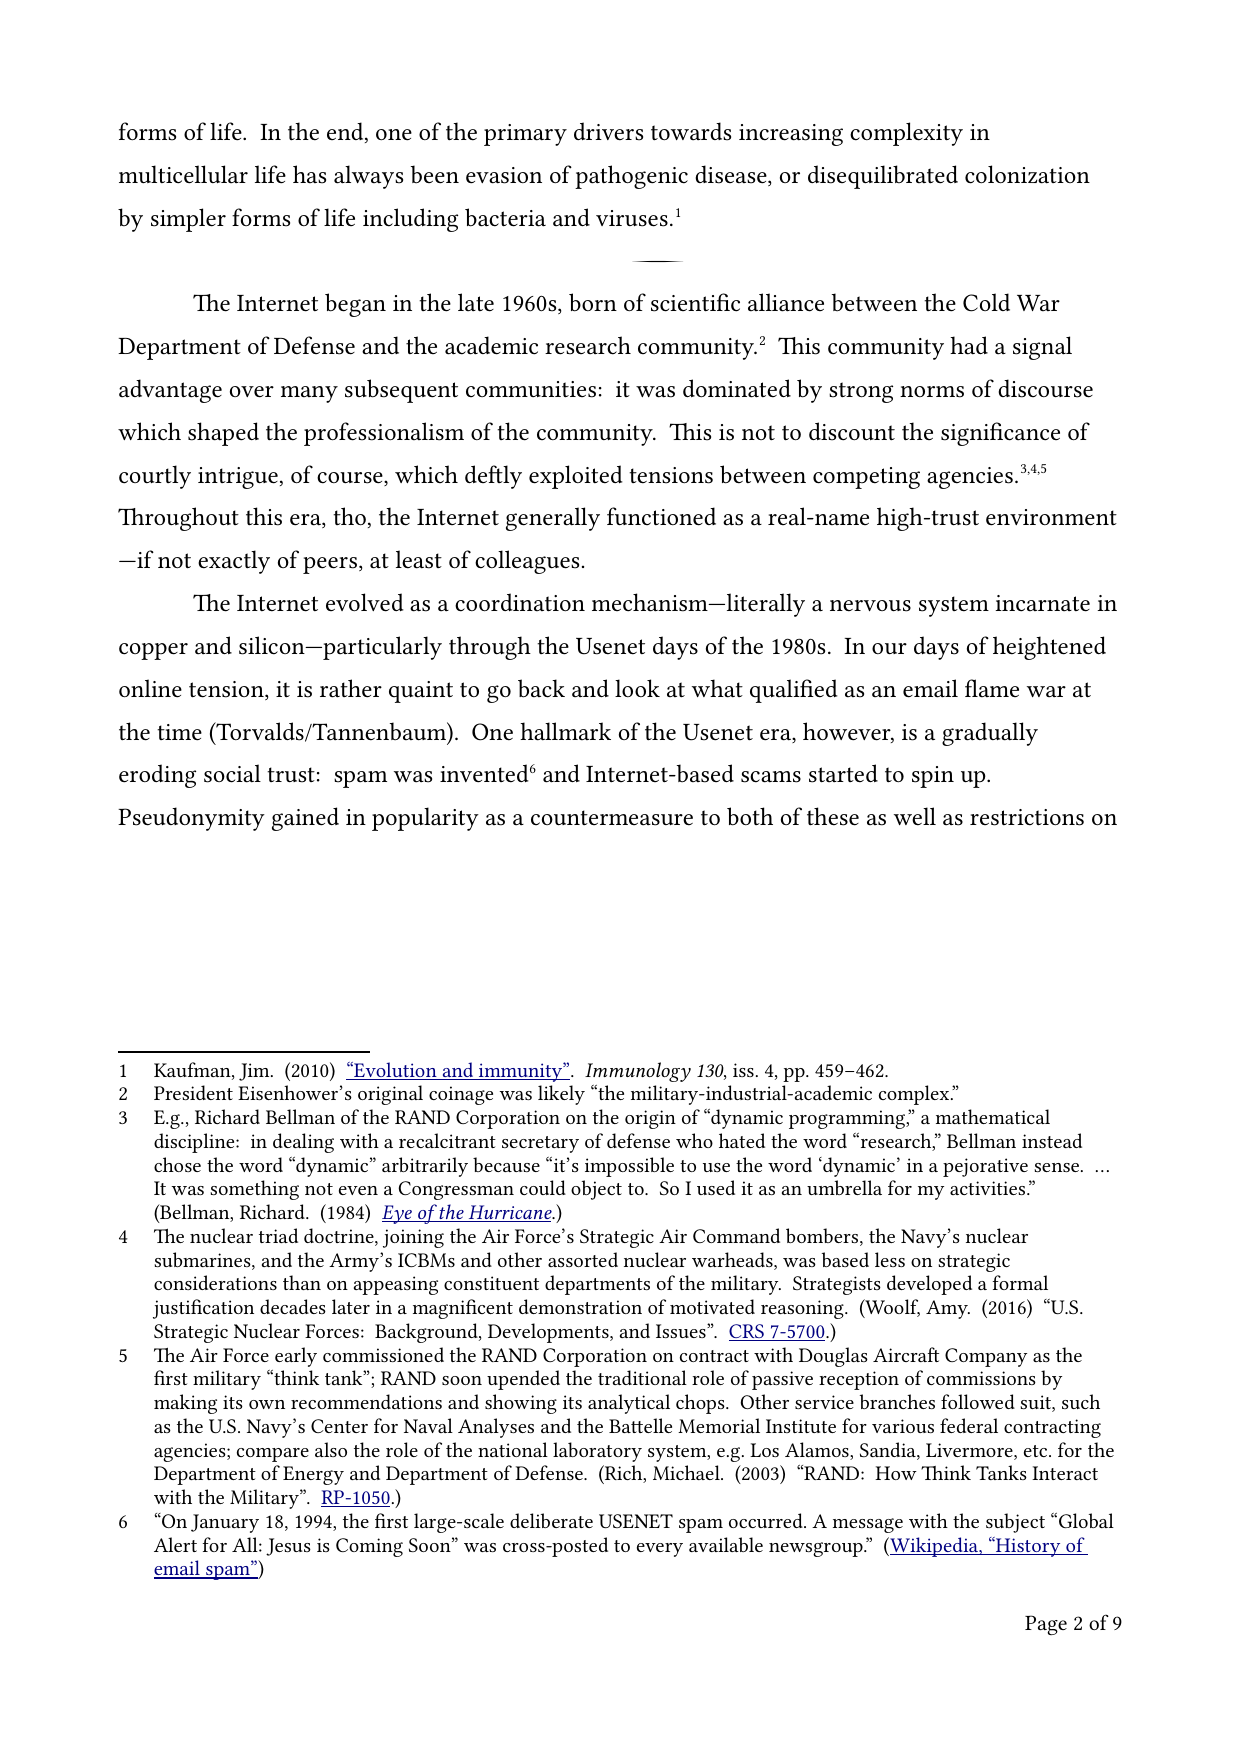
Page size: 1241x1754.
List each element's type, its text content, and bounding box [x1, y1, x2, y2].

text President Eisenhower’s original coinage was likely “the military-industrial-academic complex.” [118, 1082, 1122, 1106]
text The nuclear triad doctrine, joining the Air Force’s Strategic Air Command bombers, the Navy’s nuclear submarines, and the Army’s ICBMs and other assorted nuclear warheads, was based less on strategic considerations than on appeasing constituent departments of the military. Strategists developed a formal justification decades later in a magnificent demonstration of motivated reasoning. (Woolf, Amy. (2016) “U.S. Strategic Nuclear Forces: Background, Developments, and Issues”. CRS 7-5700.) [118, 1225, 1122, 1343]
text “On January 18, 1994, the first large-scale deliberate USENET spam occurred. A message with the subject “Global Alert for All: Jesus is Coming Soon” was cross-posted to every available newsgroup.” (Wikipedia, “History of email spam”) [118, 1510, 1122, 1581]
text The Internet evolved as a coordination mechanism—literally a nervous system incarnate in copper and silicon—particularly through the Usenet days of the 1980s. In our days of heightened online tension, it is rather quaint to go back and look at what qualified as an email flame war at the time (Torvalds/Tannenbaum). One hallmark of the Usenet era, however, is a gradually eroding social trust: spam was invented and Internet-based scams started to spin up. Pseudonymity gained in popularity as a countermeasure to both of these as well as restrictions on [118, 589, 1122, 874]
text  [118, 247, 1122, 275]
text The Internet began in the late 1960s, born of scientific alliance between the Cold War Department of Defense and the academic research community. This community had a signal advantage over many subsequent communities: it was dominated by strong norms of discourse which shaped the professionalism of the community. This is not to discount the significance of courtly intrigue, of course, which deftly exploited tensions between competing agencies.,, Throughout this era, tho, the Internet generally functioned as a real-name high-trust environment—if not exactly of peers, at least of colleagues. [118, 289, 1122, 575]
text E.g., Richard Bellman of the RAND Corporation on the origin of “dynamic programming,” a mathematical discipline: in dealing with a recalcitrant secretary of defense who hated the word “research,” Bellman instead chose the word “dynamic” arbitrarily because “it’s impossible to use the word ‘dynamic’ in a pejorative sense. …It was something not even a Congressman could object to. So I used it as an umbrella for my activities.” (Bellman, Richard. (1984) Eye of the Hurricane.) [118, 1106, 1122, 1225]
text Kaufman, Jim. (2010) “Evolution and immunity”. Immunology 130, iss. 4, pp. 459–462. [118, 1058, 1122, 1082]
text The Air Force early commissioned the RAND Corporation on contract with Douglas Aircraft Company as the first military “think tank”; RAND soon upended the traditional role of passive reception of commissions by making its own recommendations and showing its analytical chops. Other service branches followed suit, such as the U.S. Navy’s Center for Naval Analyses and the Battelle Memorial Institute for various federal contracting agencies; compare also the role of the national laboratory system, e.g. Los Alamos, Sandia, Livermore, etc. for the Department of Energy and Department of Defense. (Rich, Michael. (2003) “RAND: How Think Tanks Interact with the Military”. RP-1050.) [118, 1343, 1122, 1510]
text forms of life. In the end, one of the primary drivers towards increasing complexity in multicellular life has always been evasion of pathogenic disease, or disequilibrated colonization by simpler forms of life including bacteria and viruses. [118, 118, 1122, 232]
